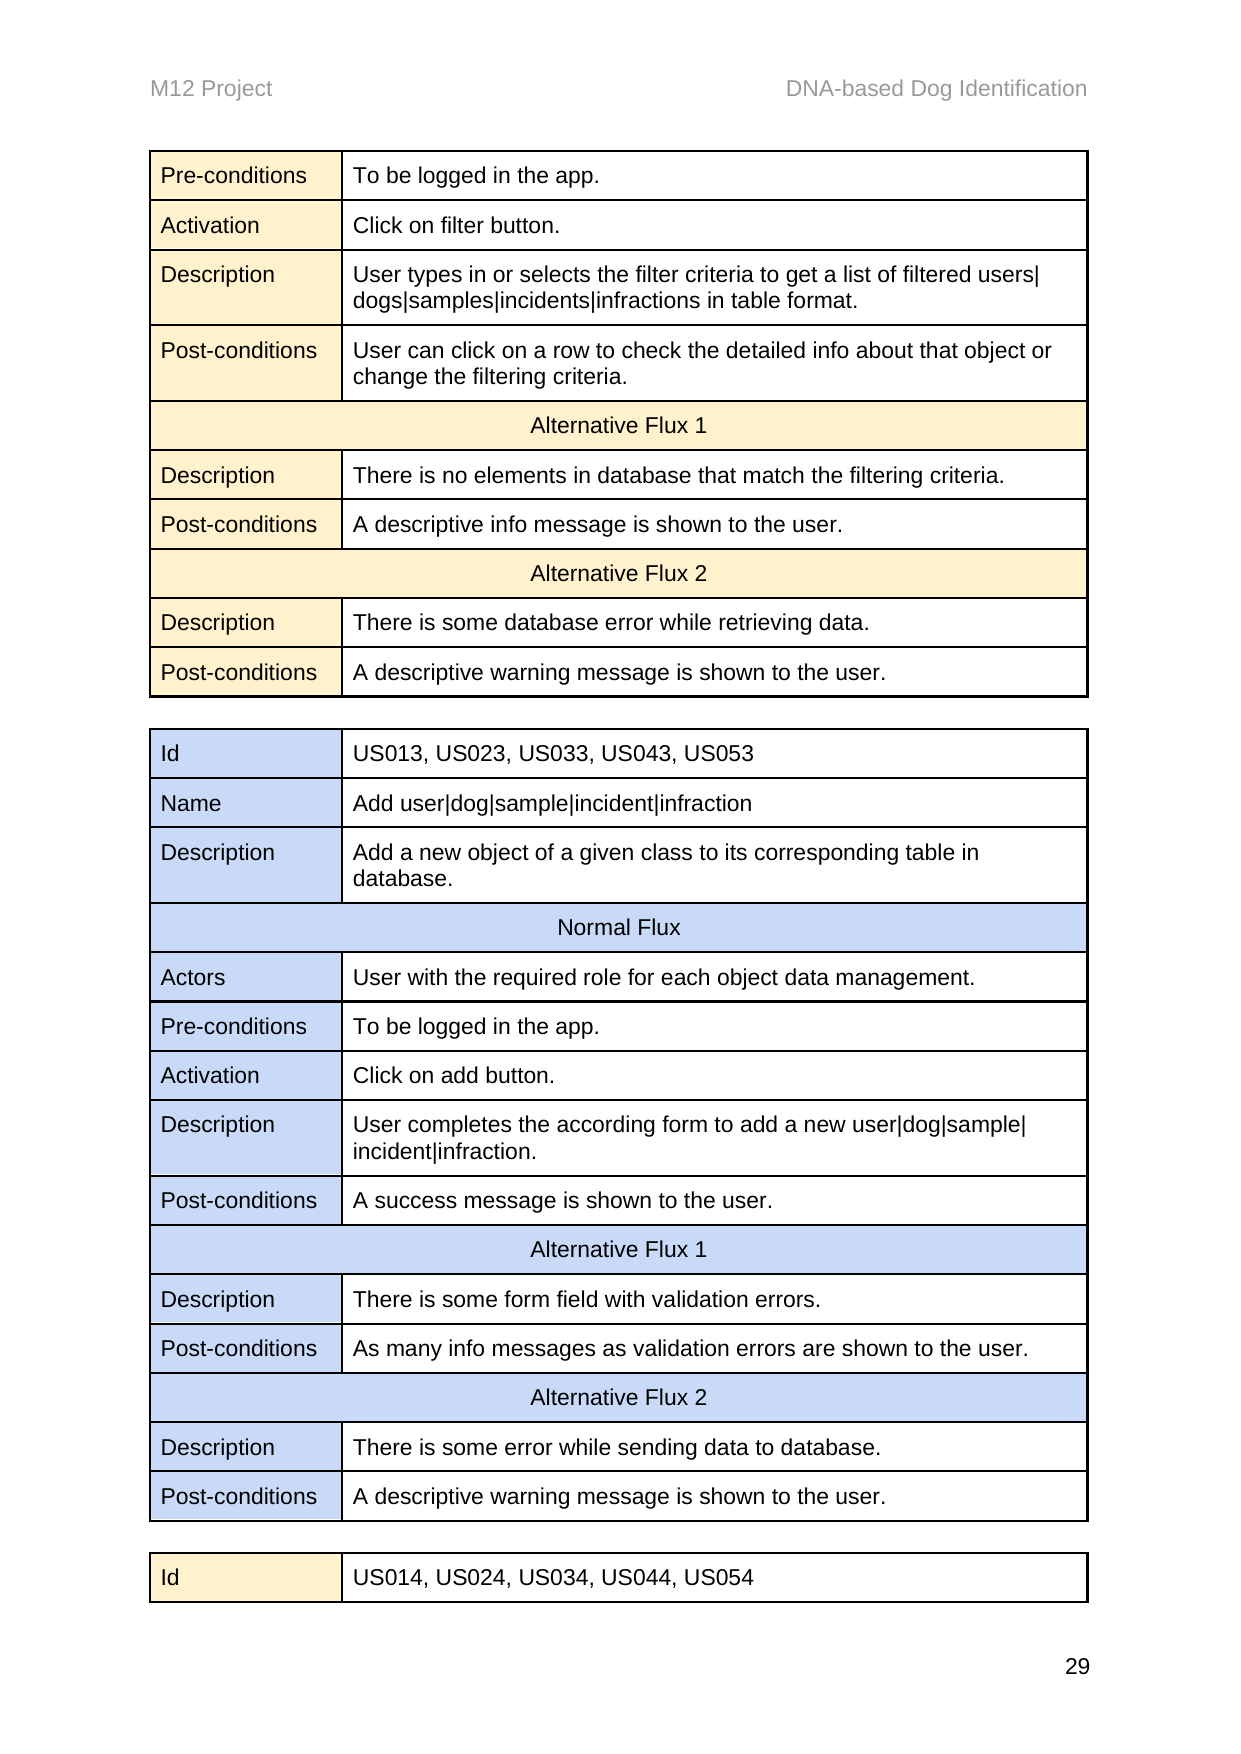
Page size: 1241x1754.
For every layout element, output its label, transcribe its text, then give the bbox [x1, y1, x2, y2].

table_cell There is some error while sending data to database. [343, 1423, 1086, 1470]
table_cell A descriptive warning message is shown to the user. [343, 648, 1086, 695]
table_cell Description [151, 251, 341, 324]
table_cell There is no elements in database that match the filtering criteria. [343, 451, 1086, 498]
table_cell As many info messages as validation errors are shown to the user. [343, 1325, 1086, 1372]
table_header Id [151, 1554, 341, 1601]
table_cell Actors [151, 953, 341, 1000]
table_cell Add a new object of a given class to its corresponding table in database. [343, 828, 1086, 902]
table_cell Alternative Flux 2 [151, 1374, 1086, 1421]
table_cell Post-conditions [151, 1325, 341, 1372]
table_cell Alternative Flux 1 [151, 402, 1086, 449]
table_cell Description [151, 599, 341, 646]
table_cell User completes the according form to add a new user|dog|sample|incident|infraction. [343, 1101, 1086, 1174]
table_header US014, US024, US034, US044, US054 [343, 1554, 1086, 1601]
table_cell Pre-conditions [151, 1003, 341, 1050]
table_cell User with the required role for each object data management. [343, 953, 1086, 1000]
table_cell Description [151, 1101, 341, 1174]
table_cell Normal Flux [151, 904, 1086, 951]
table_cell A descriptive warning message is shown to the user. [343, 1472, 1086, 1519]
table_cell Alternative Flux 1 [151, 1226, 1086, 1273]
table_header Id [151, 730, 341, 777]
table_cell Post-conditions [151, 1472, 341, 1519]
table_cell Alternative Flux 2 [151, 550, 1086, 597]
table_cell User types in or selects the filter criteria to get a list of filtered users|dogs|samples|incidents|infractions in table format. [343, 251, 1086, 324]
table_cell To be logged in the app. [343, 1003, 1086, 1050]
table_cell Post-conditions [151, 1177, 341, 1224]
table_cell Post-conditions [151, 648, 341, 695]
table_cell There is some form field with validation errors. [343, 1275, 1086, 1322]
table_cell Click on add button. [343, 1052, 1086, 1099]
table_cell Name [151, 779, 341, 826]
table_cell To be logged in the app. [343, 152, 1086, 199]
table_cell Post-conditions [151, 326, 341, 400]
table_cell A descriptive info message is shown to the user. [343, 500, 1086, 548]
table_cell Click on filter button. [343, 201, 1086, 248]
table_cell Activation [151, 201, 341, 248]
table_cell Description [151, 828, 341, 902]
table_cell Activation [151, 1052, 341, 1099]
table_cell User can click on a row to check the detailed info about that object or change the filtering criteria. [343, 326, 1086, 400]
table_cell There is some database error while retrieving data. [343, 599, 1086, 646]
table_cell Description [151, 1423, 341, 1470]
table_cell Pre-conditions [151, 152, 341, 199]
table_cell Add user|dog|sample|incident|infraction [343, 779, 1086, 826]
table_header US013, US023, US033, US043, US053 [343, 730, 1086, 777]
table_cell Description [151, 451, 341, 498]
table_cell A success message is shown to the user. [343, 1177, 1086, 1224]
table_cell Post-conditions [151, 500, 341, 548]
table_cell Description [151, 1275, 341, 1322]
